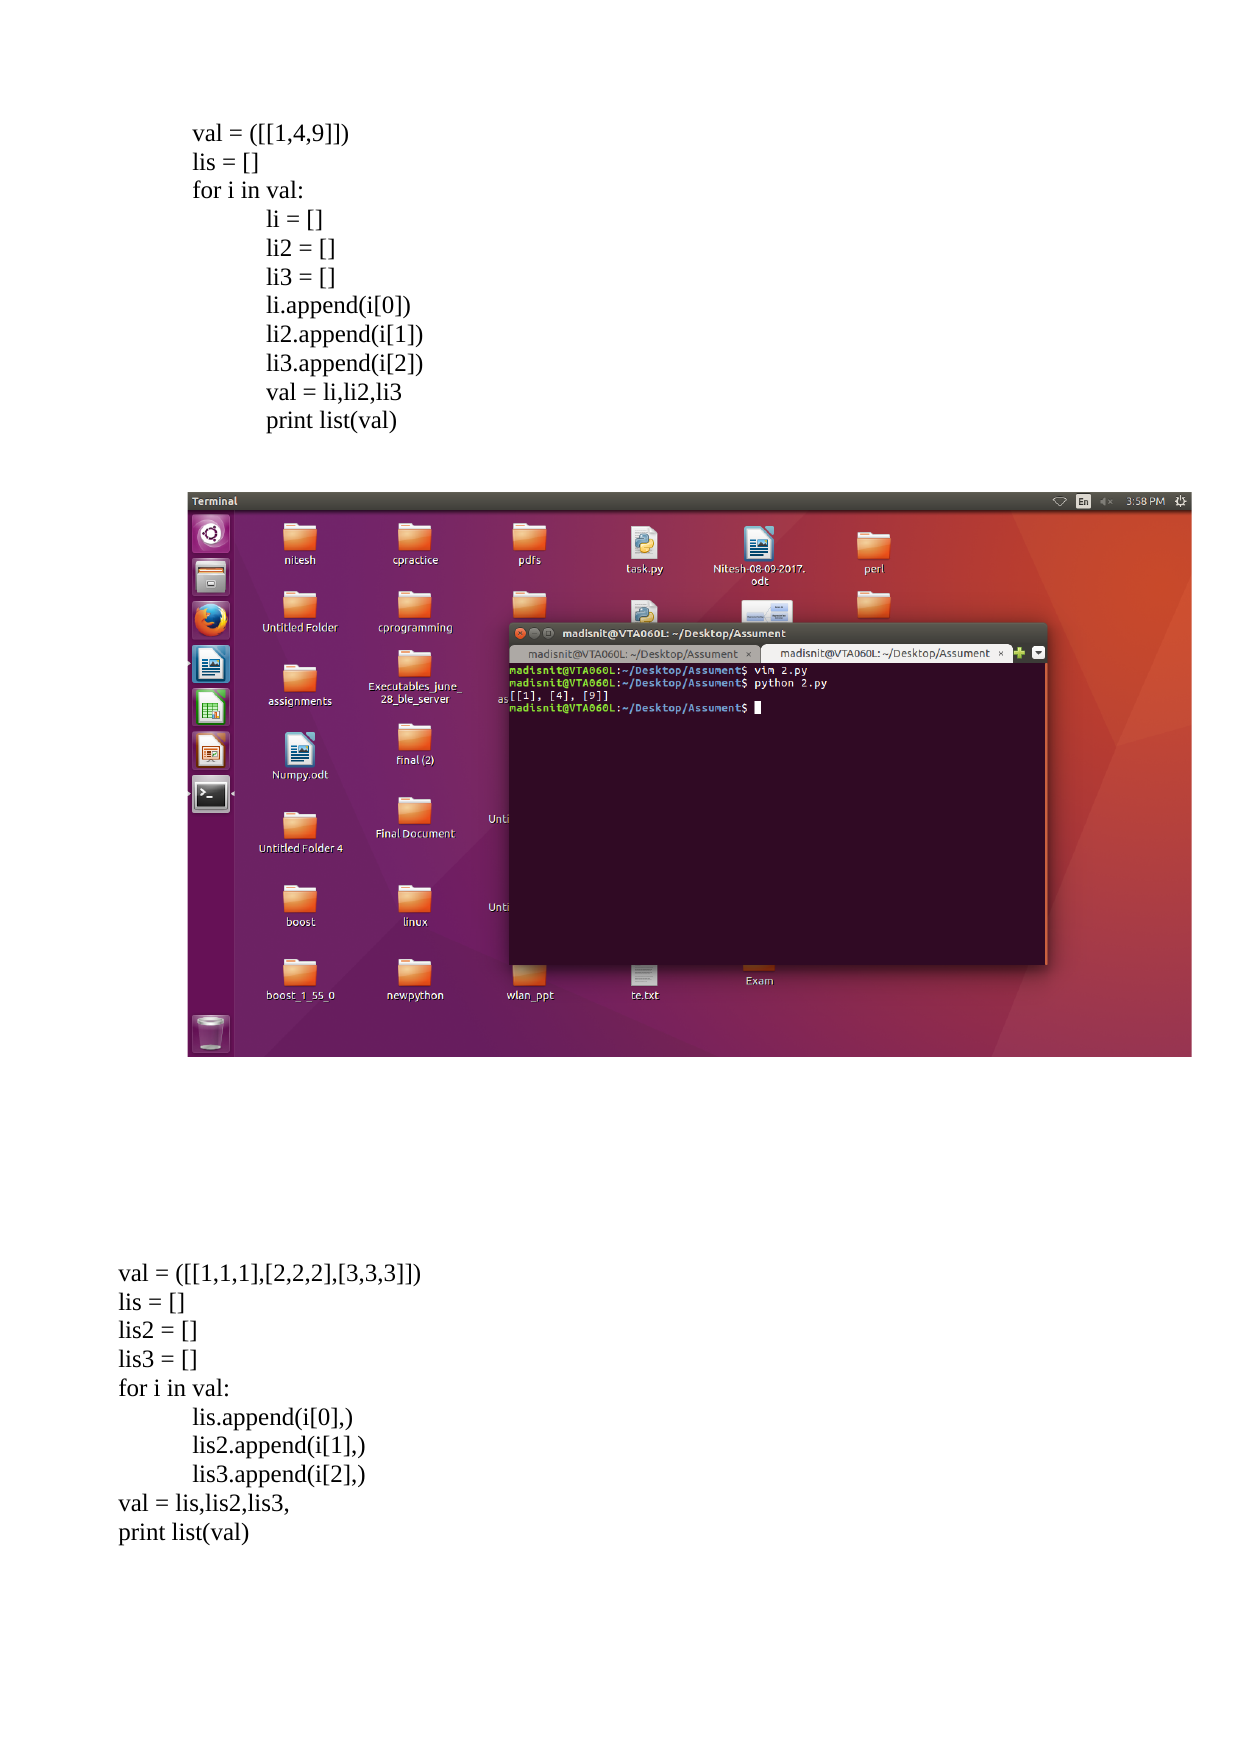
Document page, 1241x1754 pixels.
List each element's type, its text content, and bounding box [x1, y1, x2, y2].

text li.append(i[0]) [118, 291, 1122, 319]
text li3 = [] [118, 262, 1122, 291]
text val = lis,lis2,lis3, [118, 1488, 1122, 1517]
text lis3.append(i[2],) [118, 1459, 1122, 1488]
text li = [] [118, 204, 1122, 233]
text lis = [] [118, 1287, 1122, 1316]
text lis.append(i[0],) [118, 1402, 1122, 1431]
text lis2.append(i[1],) [118, 1431, 1122, 1459]
text print list(val) [118, 406, 1122, 434]
text lis3 = [] [118, 1344, 1122, 1373]
text lis2 = [] [118, 1316, 1122, 1344]
text val = li,li2,li3 [118, 377, 1122, 406]
text lis = [] [118, 147, 1122, 176]
picture [187, 492, 1192, 1057]
text li3.append(i[2]) [118, 348, 1122, 377]
text li2 = [] [118, 233, 1122, 262]
text val = ([[1,1,1],[2,2,2],[3,3,3]]) [118, 1258, 1122, 1287]
text val = ([[1,4,9]]) [118, 118, 1122, 147]
text for i in val: [118, 176, 1122, 204]
text print list(val) [118, 1517, 1122, 1546]
text for i in val: [118, 1373, 1122, 1402]
text li2.append(i[1]) [118, 319, 1122, 348]
